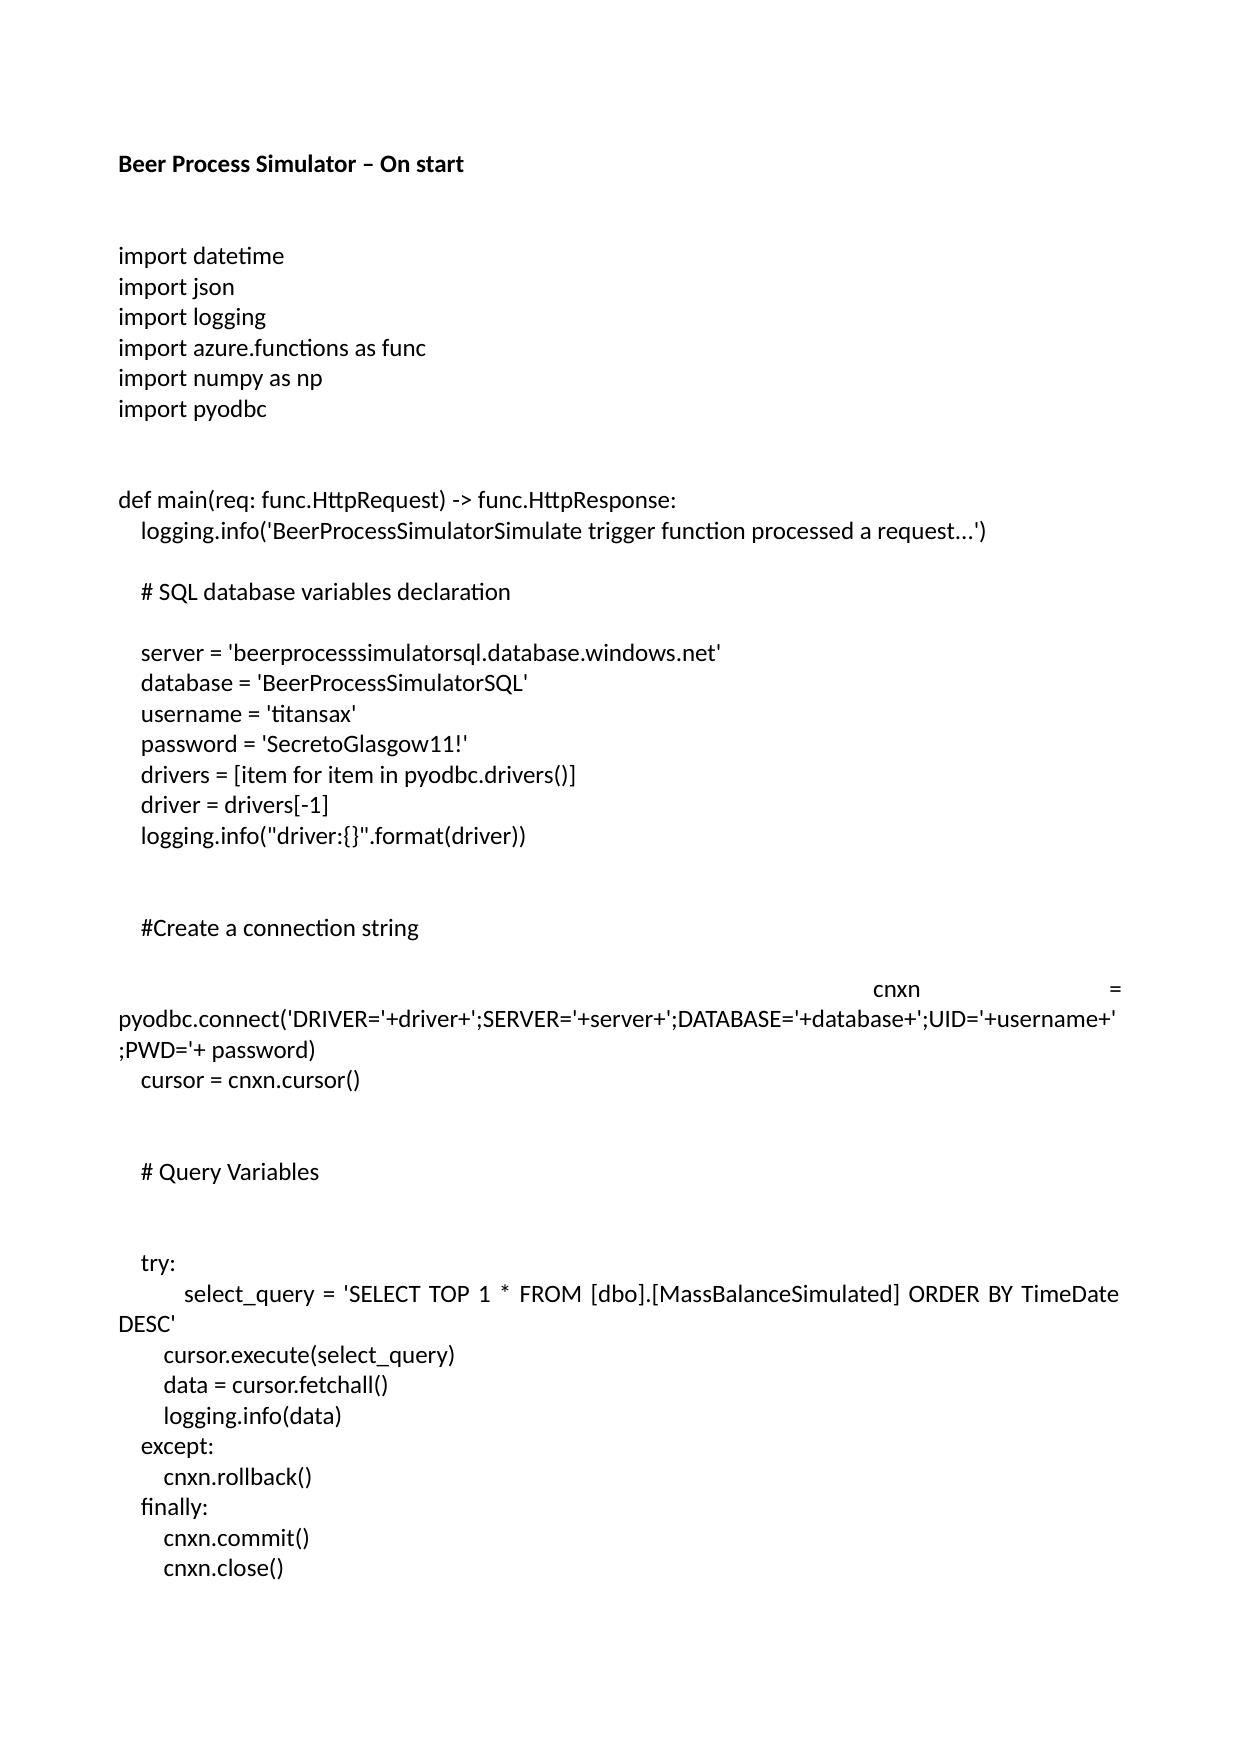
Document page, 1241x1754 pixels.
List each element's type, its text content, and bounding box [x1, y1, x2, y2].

text password = 'SecretoGlasgow11!' [118, 728, 1122, 759]
text import azure.functions as func [118, 332, 1122, 362]
text # SQL database variables declaration [118, 576, 1122, 606]
text import datetime [118, 240, 1122, 271]
text username = 'titansax' [118, 698, 1122, 728]
text import pyodbc [118, 393, 1122, 423]
text logging.info('BeerProcessSimulatorSimulate trigger function processed a request...') [118, 515, 1122, 545]
text driver = drivers[-1] [118, 789, 1122, 820]
text data = cursor.fetchall() [118, 1369, 1122, 1400]
text cnxn = pyodbc.connect('DRIVER='+driver+';SERVER='+server+';DATABASE='+database+';UID='+username+';PWD='+ password) [118, 973, 1122, 1064]
text import json [118, 271, 1122, 301]
text # Query Variables [118, 1156, 1122, 1186]
text import numpy as np [118, 362, 1122, 393]
text #Create a connection string [118, 912, 1122, 942]
text import logging [118, 301, 1122, 332]
text server = 'beerprocesssimulatorsql.database.windows.net' [118, 637, 1122, 667]
text finally: [118, 1492, 1122, 1522]
text cnxn.close() [118, 1553, 1122, 1583]
text cursor.execute(select_query) [118, 1339, 1122, 1369]
text select_query = 'SELECT TOP 1 * FROM [dbo].[MassBalanceSimulated] ORDER BY TimeDate DESC' [118, 1278, 1122, 1339]
text drivers = [item for item in pyodbc.drivers()] [118, 759, 1122, 789]
text cnxn.commit() [118, 1522, 1122, 1553]
text try: [118, 1247, 1122, 1278]
text logging.info(data) [118, 1400, 1122, 1431]
text cnxn.rollback() [118, 1461, 1122, 1492]
text except: [118, 1431, 1122, 1461]
text def main(req: func.HttpRequest) -> func.HttpResponse: [118, 484, 1122, 515]
text cursor = cnxn.cursor() [118, 1064, 1122, 1095]
text database = 'BeerProcessSimulatorSQL' [118, 667, 1122, 698]
text Beer Process Simulator – On start [118, 149, 1122, 179]
text logging.info("driver:{}".format(driver)) [118, 820, 1122, 851]
